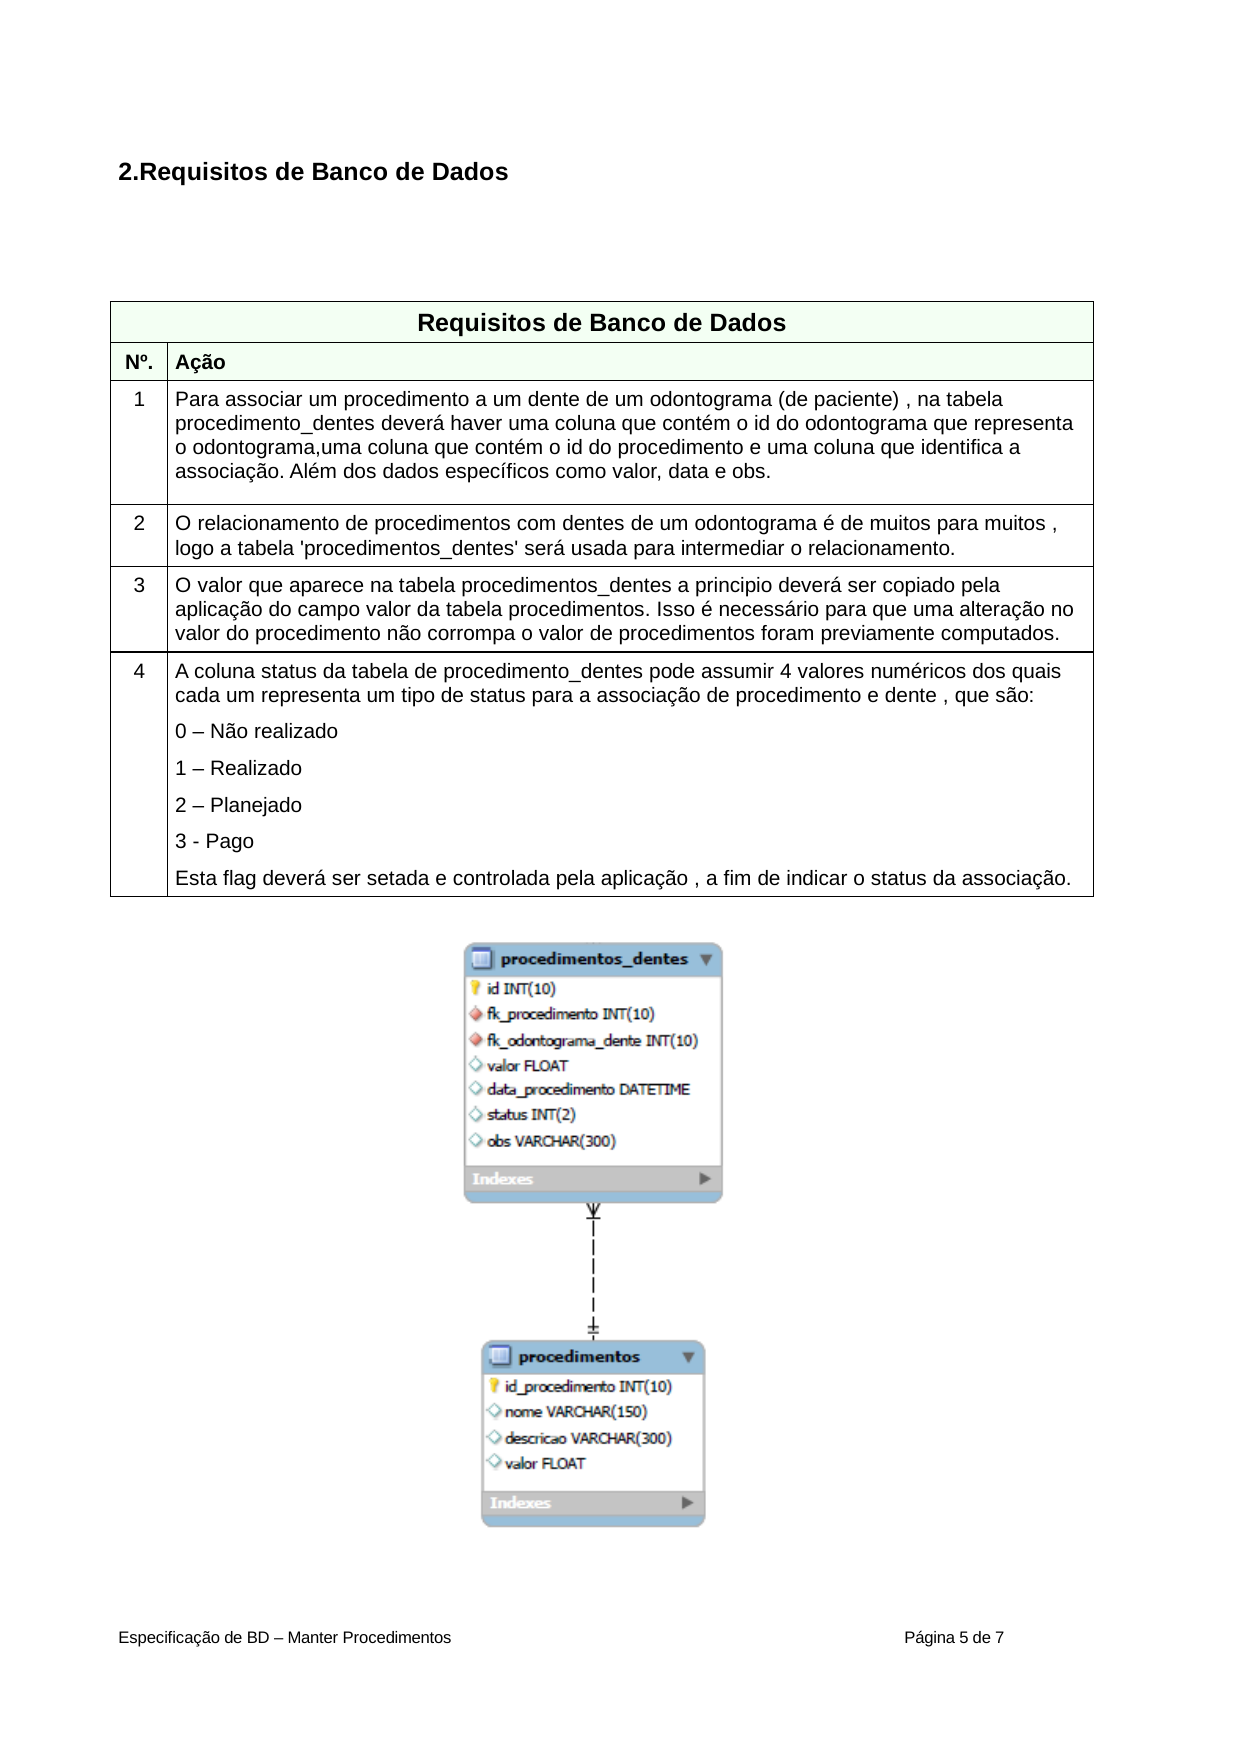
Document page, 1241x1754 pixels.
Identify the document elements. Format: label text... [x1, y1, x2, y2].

table_header Requisitos de Banco de Dados [111, 302, 1093, 342]
table_cell A coluna status da tabela de procedimento_dentes pode assumir 4 valores numéricos dos quais cada um representa um tipo de status para a associação de procedimento e dente , que são: 0 – Não realizado 1 – Realizado 2 – Planejado 3 - Pago Esta flag deverá ser setada e controlada pela aplicação , a fim de indicar o status da associação. [168, 653, 1093, 896]
subtitle Requisitos de Banco de Dados [118, 157, 1122, 186]
table_cell 1 [111, 381, 167, 504]
table_cell 4 [111, 653, 167, 896]
table_cell O relacionamento de procedimentos com dentes de um odontograma é de muitos para muitos , logo a tabela 'procedimentos_dentes' será usada para intermediar o relacionamento. [168, 505, 1093, 566]
table_cell 3 [111, 567, 167, 651]
table_cell Ação [168, 343, 1093, 380]
table_cell Nº. [111, 343, 167, 380]
table_cell 2 [111, 505, 167, 566]
table_cell O valor que aparece na tabela procedimentos_dentes a principio deverá ser copiado pela aplicação do campo valor da tabela procedimentos. Isso é necessário para que uma alteração no valor do procedimento não corrompa o valor de procedimentos foram previamente computados. [168, 567, 1093, 651]
table_cell Para associar um procedimento a um dente de um odontograma (de paciente) , na tabela procedimento_dentes deverá haver uma coluna que contém o id do odontograma que representa o odontograma,uma coluna que contém o id do procedimento e uma coluna que identifica a associação. Além dos dados específicos como valor, data e obs. [168, 381, 1093, 504]
